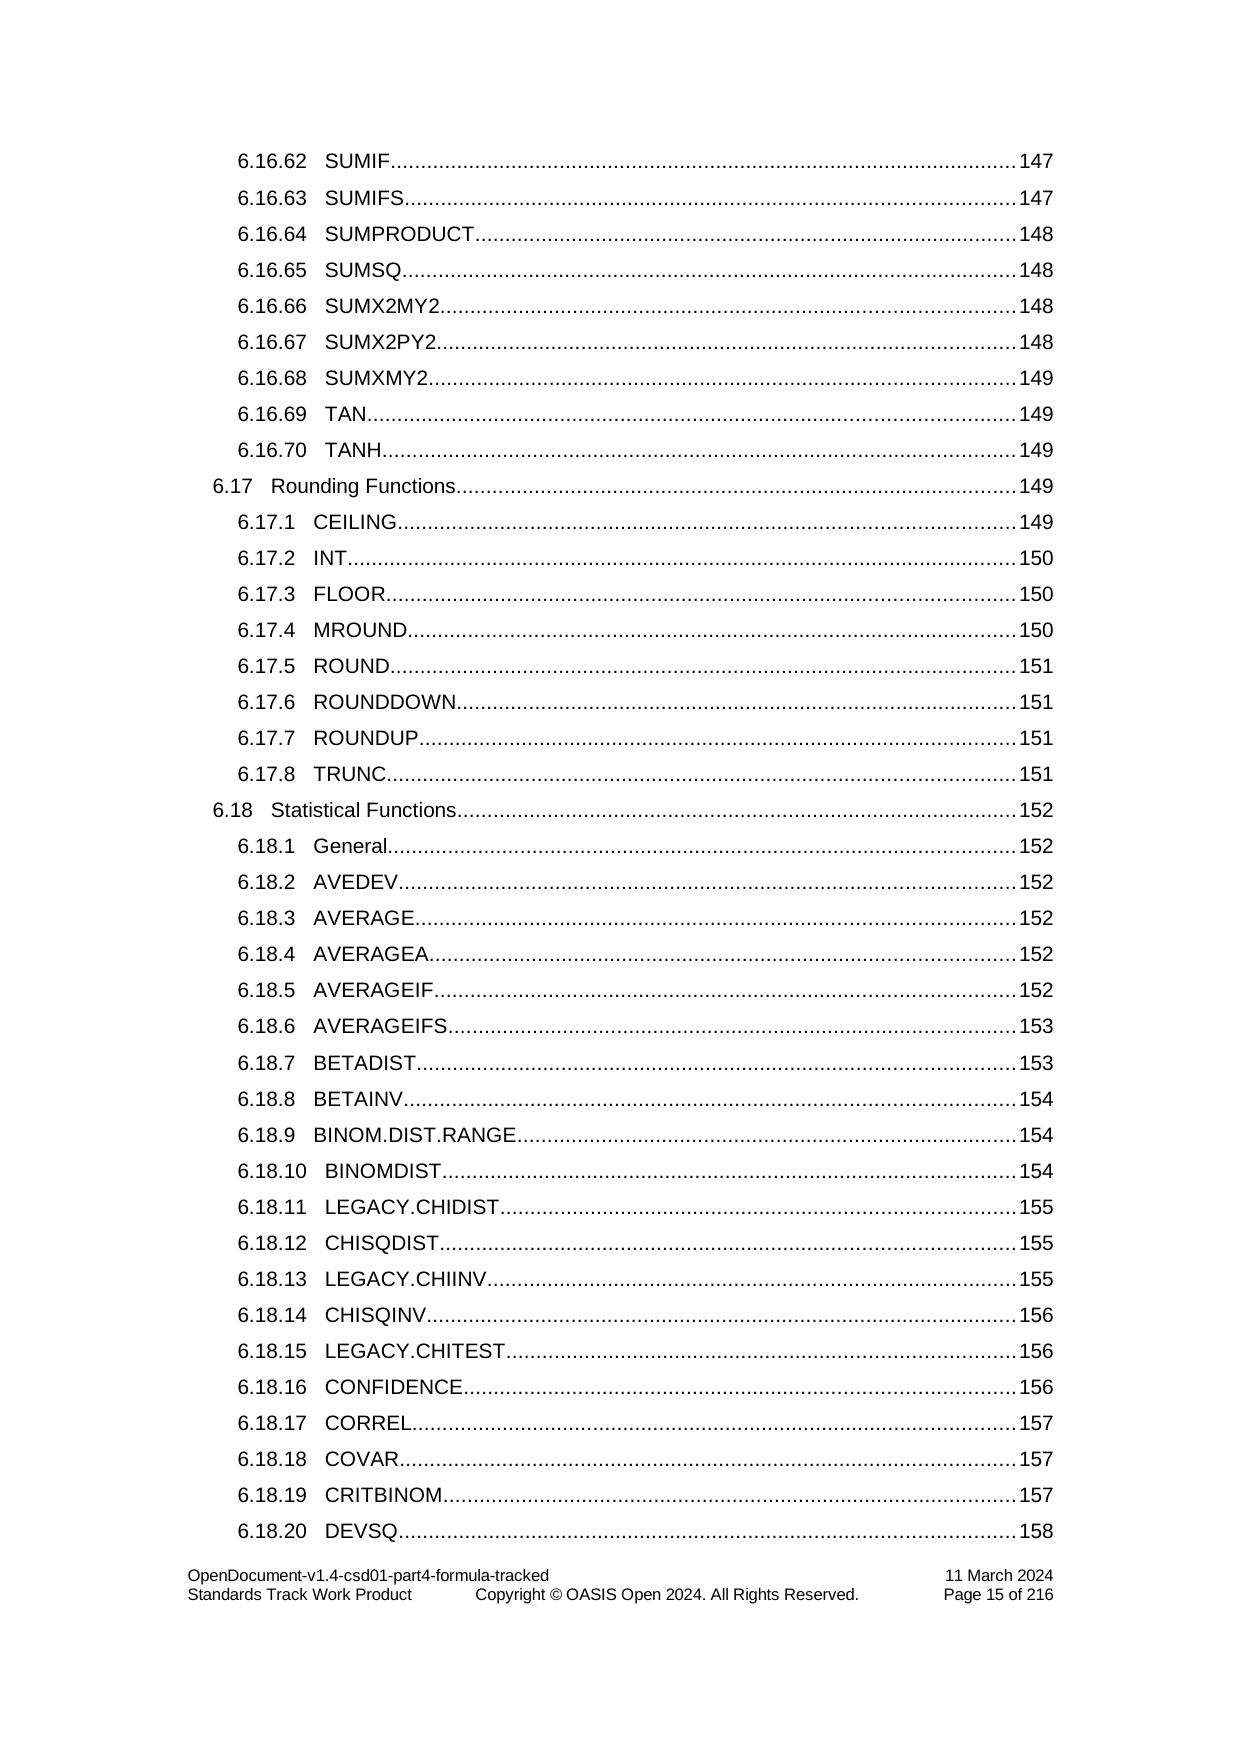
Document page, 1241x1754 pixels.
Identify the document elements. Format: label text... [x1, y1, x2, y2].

text 6.16.67 SUMX2PY2 148 [237, 330, 1053, 354]
text 6.18.6 AVERAGEIFS 153 [237, 1015, 1053, 1038]
text 6.16.62 SUMIF 147 [237, 150, 1053, 173]
text 6.18.10 BINOMDIST 154 [237, 1159, 1053, 1183]
text 6.18.11 LEGACY.CHIDIST 155 [237, 1195, 1053, 1219]
text 6.18.15 LEGACY.CHITEST 156 [237, 1339, 1053, 1363]
text 6.18.9 BINOM.DIST.RANGE 154 [237, 1123, 1053, 1147]
text 6.17.1 CEILING 149 [237, 510, 1053, 534]
text 6.18.5 AVERAGEIF 152 [237, 979, 1053, 1002]
text 6.18.1 General 152 [237, 835, 1053, 858]
text 6.17.4 MROUND 150 [237, 618, 1053, 642]
text 6.18.3 AVERAGE 152 [237, 907, 1053, 930]
text 6.16.63 SUMIFS 147 [237, 186, 1053, 209]
text 6.18.17 CORREL 157 [237, 1411, 1053, 1435]
text 6.18.14 CHISQINV 156 [237, 1303, 1053, 1327]
text 6.18.4 AVERAGEA 152 [237, 943, 1053, 966]
text 6.16.66 SUMX2MY2 148 [237, 294, 1053, 318]
text 6.18.7 BETADIST 153 [237, 1051, 1053, 1074]
text 6.17.6 ROUNDDOWN 151 [237, 691, 1053, 714]
text 6.18.16 CONFIDENCE 156 [237, 1375, 1053, 1399]
text 6.18.8 BETAINV 154 [237, 1087, 1053, 1111]
text 6.18.20 DEVSQ 158 [237, 1519, 1053, 1543]
text 6.17.7 ROUNDUP 151 [237, 727, 1053, 750]
text 6.17.2 INT 150 [237, 546, 1053, 570]
text 6.18.19 CRITBINOM 157 [237, 1483, 1053, 1507]
text 6.18.13 LEGACY.CHIINV 155 [237, 1267, 1053, 1291]
text 6.16.64 SUMPRODUCT 148 [237, 222, 1053, 246]
text 6.17.5 ROUND 151 [237, 654, 1053, 678]
text 6.18.18 COVAR 157 [237, 1447, 1053, 1471]
text 6.16.70 TANH 149 [237, 438, 1053, 462]
text 6.17.8 TRUNC 151 [237, 763, 1053, 786]
text 6.18 Statistical Functions 152 [212, 799, 1053, 822]
text 6.16.65 SUMSQ 148 [237, 258, 1053, 282]
text 6.16.68 SUMXMY2 149 [237, 366, 1053, 390]
text 6.18.12 CHISQDIST 155 [237, 1231, 1053, 1255]
text 6.17.3 FLOOR 150 [237, 582, 1053, 606]
text 6.16.69 TAN 149 [237, 402, 1053, 426]
text 6.17 Rounding Functions 149 [212, 474, 1053, 498]
text 6.18.2 AVEDEV 152 [237, 871, 1053, 894]
